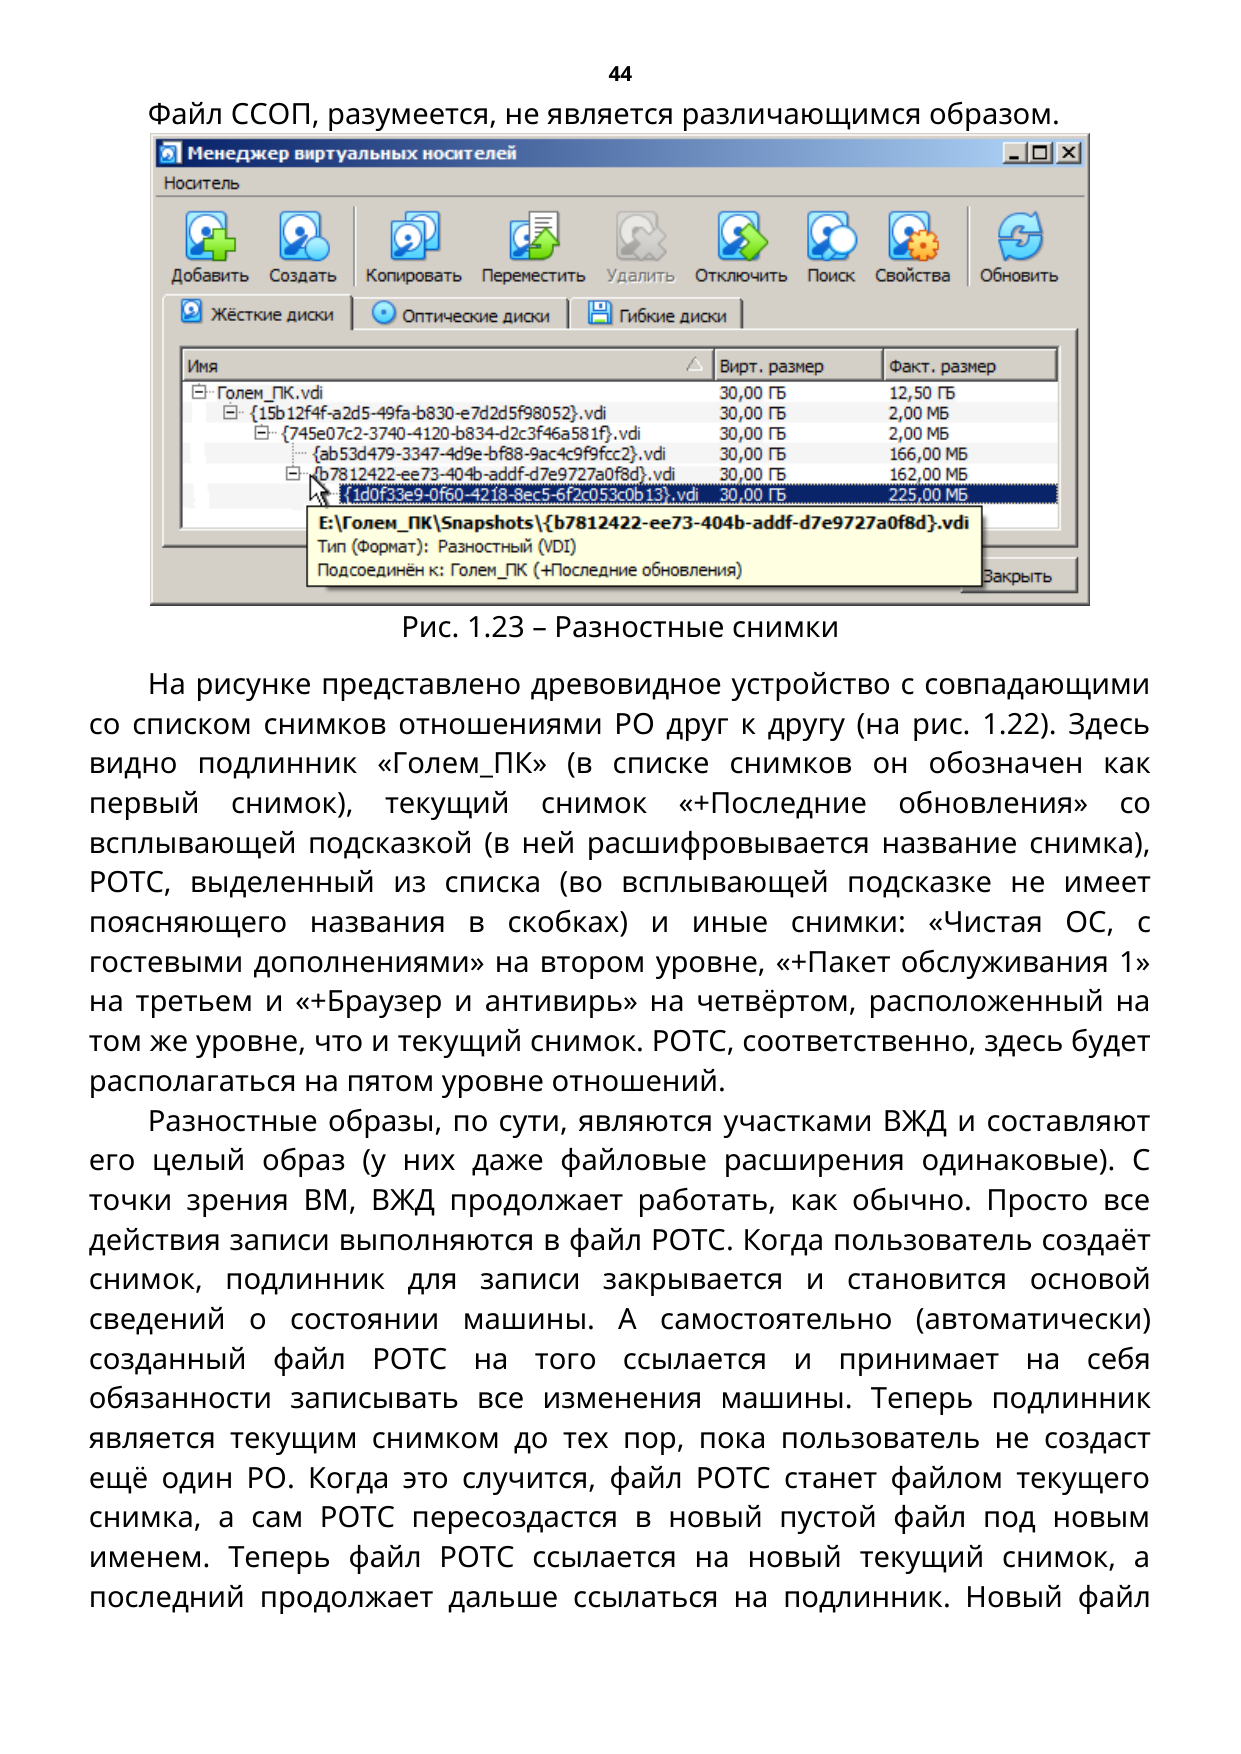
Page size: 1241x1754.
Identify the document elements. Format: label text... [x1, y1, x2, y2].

text Файл ССОП, разумеется, не является различающимся образом. [89, 93, 1152, 133]
text На рисунке представлено древовидное устройство с совпадающими со списком снимков отношениями РО друг к другу (на рис. 1.22). Здесь видно подлинник «Голем_ПК» (в списке снимков он обозначен как первый снимок), текущий снимок «+Последние обновления» со всплывающей подсказкой (в ней расшифровывается название снимка), РОТС, выделенный из списка (во всплывающей подсказке не имеет поясняющего названия в скобках) и иные снимки: «Чистая ОС, с гостевыми дополнениями» на втором уровне, «+Пакет обслуживания 1» на третьем и «+Браузер и антивирь» на четвёртом, расположенный на том же уровне, что и текущий снимок. РОТС, соответственно, здесь будет располагаться на пятом уровне отношений. [89, 663, 1152, 1100]
text Рис. 1.23 – Разностные снимки [89, 606, 1152, 646]
picture [150, 133, 1090, 606]
text Разностные образы, по сути, являются участками ВЖД и составляют его целый образ (у них даже файловые расширения одинаковые). С точки зрения ВМ, ВЖД продолжает работать, как обычно. Просто все действия записи выполняются в файл РОТС. Когда пользователь создаёт снимок, подлинник для записи закрывается и становится основой сведений о состоянии машины. А самостоятельно (автоматически) созданный файл РОТС на того ссылается и принимает на себя обязанности записывать все изменения машины. Теперь подлинник является текущим снимком до тех пор, пока пользователь не создаст ещё один РО. Когда это случится, файл РОТС станет файлом текущего снимка, а сам РОТС пересоздастся в новый пустой файл под новым именем. Теперь файл РОТС ссылается на новый текущий снимок, а последний продолжает дальше ссылаться на подлинник. Новый файл [89, 1100, 1152, 1616]
